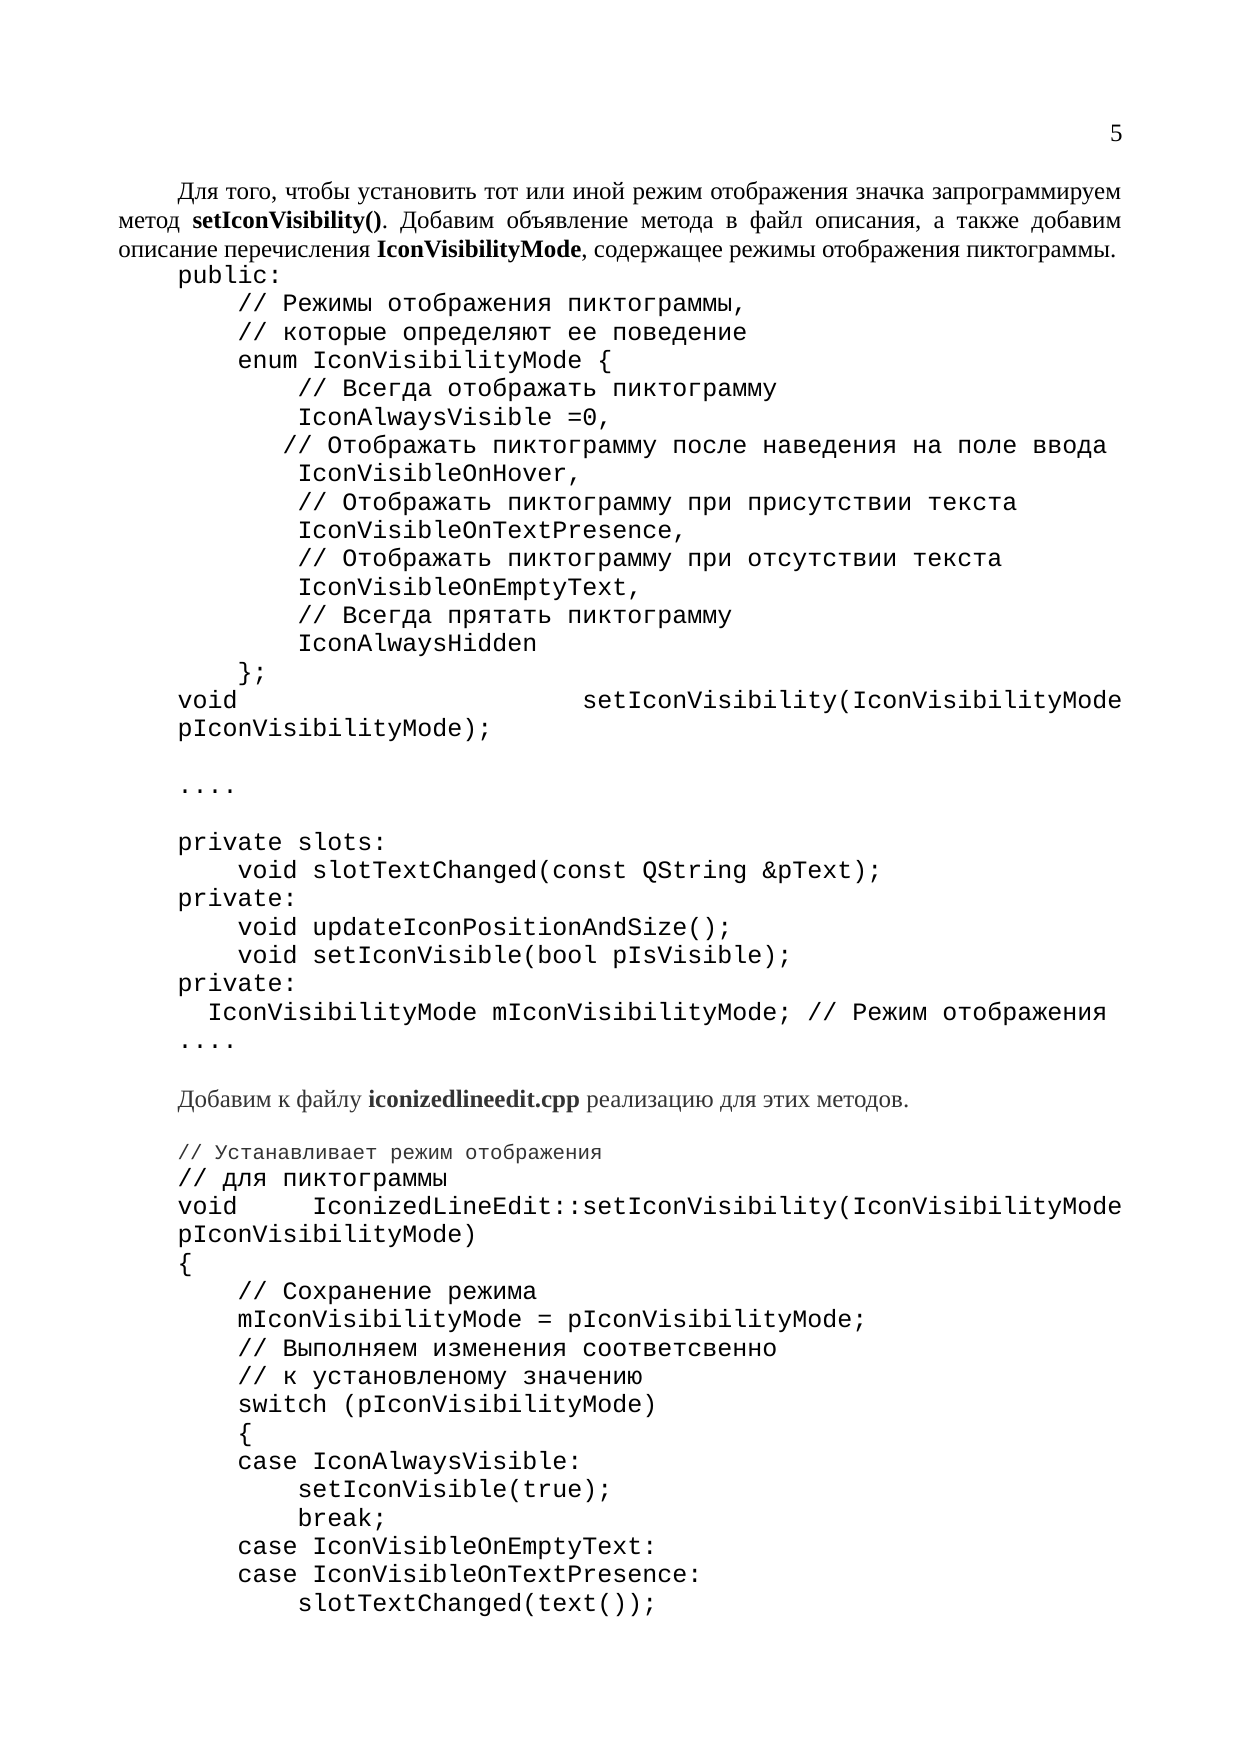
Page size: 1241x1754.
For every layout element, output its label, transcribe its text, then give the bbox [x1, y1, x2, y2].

text // Сохранение режима [177, 1279, 1122, 1307]
text slotTextChanged(text()); [177, 1590, 1122, 1619]
text // Отображать пиктограмму после наведения на поле ввода [177, 433, 1122, 461]
text // Всегда отображать пиктограмму [177, 376, 1122, 404]
text // к установленому значению [177, 1364, 1122, 1392]
text Для того, чтобы установить тот или иной режим отображения значка запрограммируем метод setIconVisibility(). Добавим объявление метода в файл описания, а также добавим описание перечисления IconVisibilityMode, содержащее режимы отображения пиктограммы. [118, 176, 1122, 263]
text enum IconVisibilityMode { [177, 348, 1122, 376]
text private slots: [177, 829, 1122, 858]
text // Отображать пиктограмму при присутствии текста [177, 489, 1122, 518]
text case IconAlwaysVisible: [177, 1449, 1122, 1477]
text IconAlwaysHidden [177, 631, 1122, 659]
text public: [177, 263, 1122, 291]
text // для пиктограммы [177, 1165, 1122, 1194]
text // Отображать пиктограмму при отсутствии текста [177, 546, 1122, 574]
text void setIconVisibility(IconVisibilityMode pIconVisibilityMode); [177, 688, 1122, 744]
text mIconVisibilityMode = pIconVisibilityMode; [177, 1307, 1122, 1335]
text void IconizedLineEdit::setIconVisibility(IconVisibilityMode pIconVisibilityMode) [177, 1194, 1122, 1250]
text .... [177, 1028, 1122, 1056]
text .... [177, 773, 1122, 801]
text // Устанавливает режим отображения [177, 1142, 1122, 1165]
text void setIconVisible(bool pIsVisible); [177, 943, 1122, 971]
text setIconVisible(true); [177, 1477, 1122, 1505]
text IconVisibleOnHover, [177, 461, 1122, 489]
text // Выполняем изменения соответсвенно [177, 1335, 1122, 1364]
text { [177, 1250, 1122, 1279]
text case IconVisibleOnTextPresence: [177, 1562, 1122, 1590]
text // Режимы отображения пиктограммы, [177, 291, 1122, 319]
text IconAlwaysVisible =0, [177, 404, 1122, 433]
text { [177, 1420, 1122, 1449]
text Добавим к файлу iconizedlineedit.cpp реализацию для этих методов. [118, 1084, 1122, 1113]
text private: [177, 886, 1122, 914]
text IconVisibleOnTextPresence, [177, 518, 1122, 546]
text // которые определяют ее поведение [177, 319, 1122, 348]
text IconVisibilityMode mIconVisibilityMode; // Режим отображения [177, 999, 1122, 1028]
text }; [177, 659, 1122, 688]
text void slotTextChanged(const QString &pText); [177, 858, 1122, 886]
text IconVisibleOnEmptyText, [177, 574, 1122, 603]
text switch (pIconVisibilityMode) [177, 1392, 1122, 1420]
text private: [177, 971, 1122, 999]
text // Всегда прятать пиктограмму [177, 603, 1122, 631]
text void updateIconPositionAndSize(); [177, 914, 1122, 943]
text break; [177, 1505, 1122, 1534]
text case IconVisibleOnEmptyText: [177, 1534, 1122, 1562]
